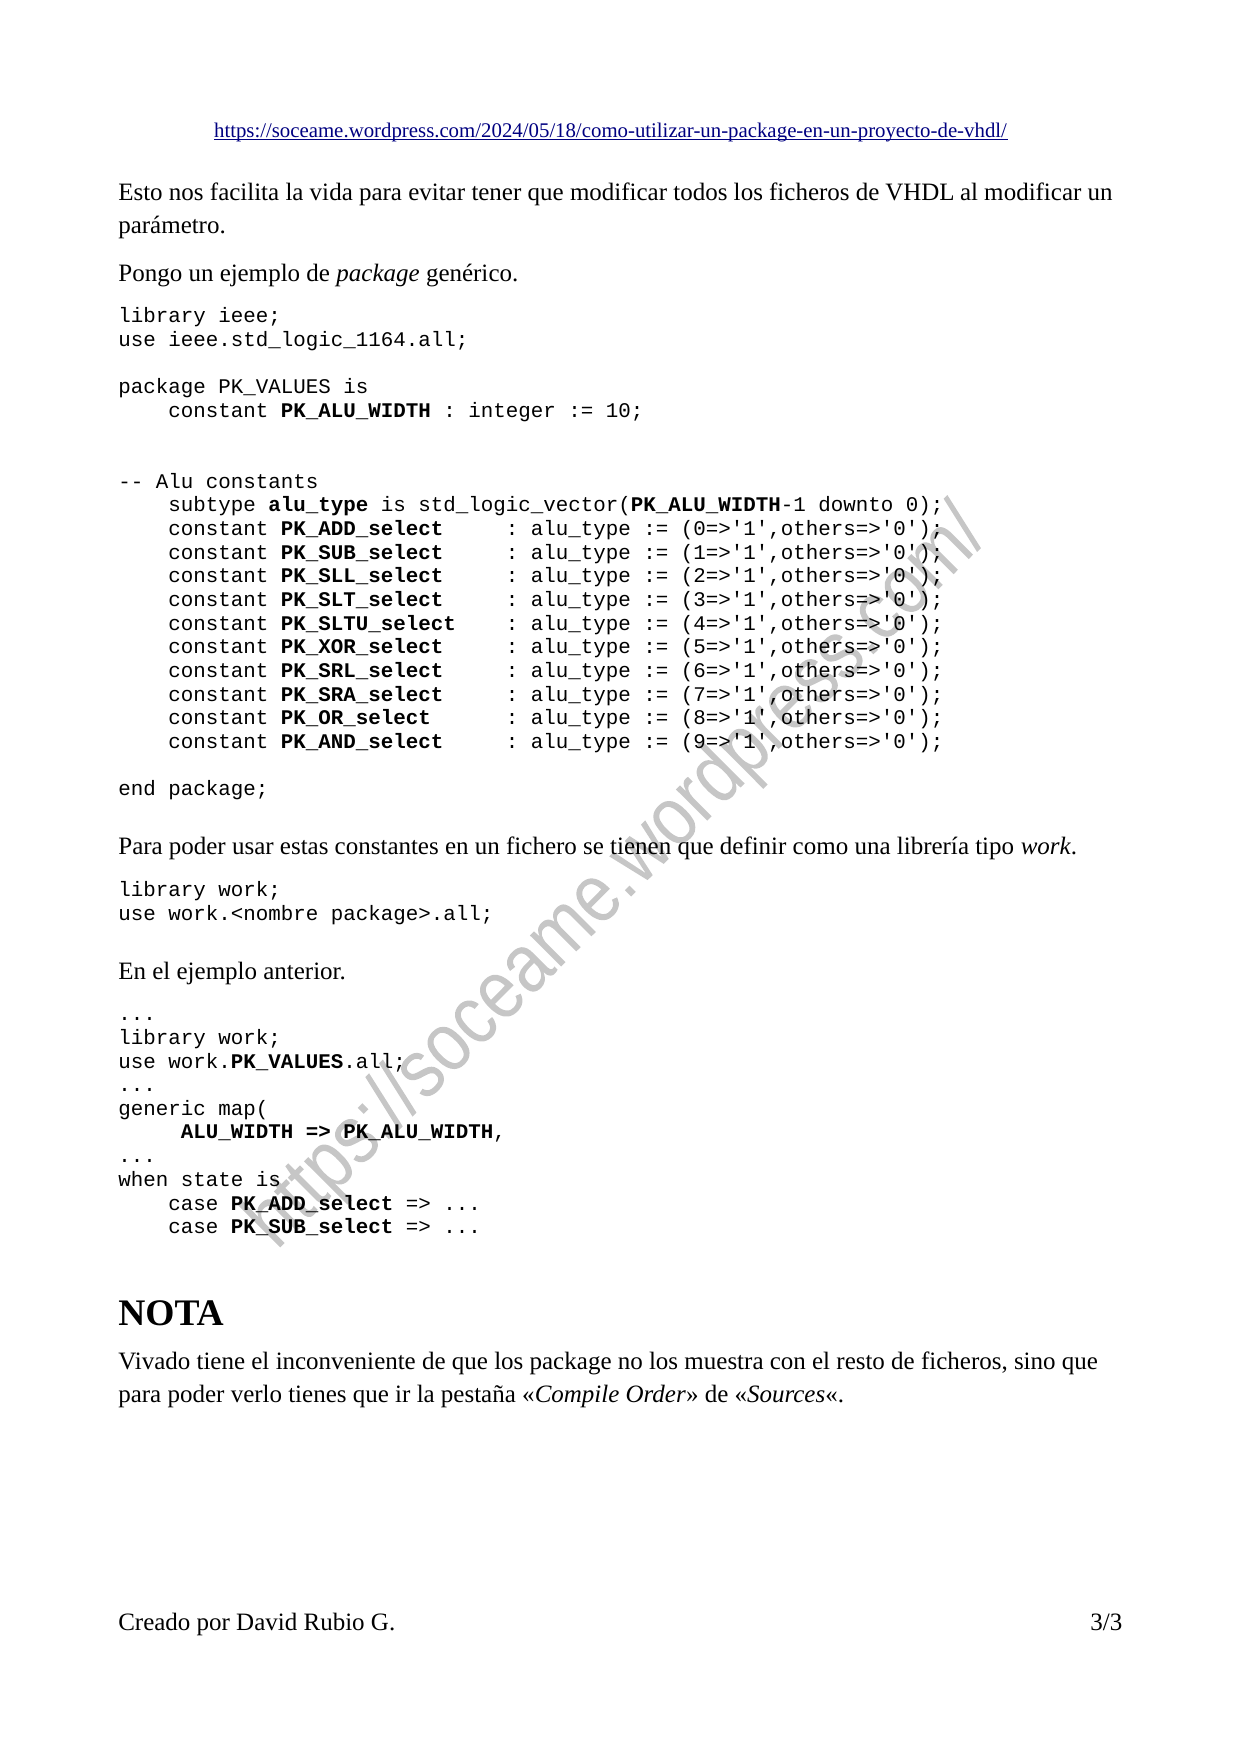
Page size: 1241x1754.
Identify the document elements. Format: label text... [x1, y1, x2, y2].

text Vivado tiene el inconveniente de que los package no los muestra con el resto de ficheros, sino que para poder verlo tienes que ir la pestaña «Compile Order» de «Sources«. [118, 1346, 1122, 1407]
text constant PK_SRL_select : alu_type := (6=>'1',others=>'0'); [815, 660, 1122, 684]
text library work; [118, 879, 585, 903]
text constant PK_SRL_select : alu_type := (6=>'1',others=>'0'); [118, 660, 804, 684]
text end package; [118, 778, 687, 802]
text [393, 1074, 1122, 1098]
text constant PK_ADD_select : alu_type := (0=>'1',others=>'0'); [118, 518, 970, 542]
text [331, 1145, 1122, 1169]
text constant PK_SUB_select : alu_type := (1=>'1',others=>'0'); [118, 542, 922, 565]
text constant PK_XOR_select : alu_type := (5=>'1',others=>'0'); [118, 636, 827, 660]
text ALU_WIDTH => PK_ALU_WIDTH, [118, 1122, 341, 1145]
text [461, 1003, 1122, 1027]
text constant PK_SRA_select : alu_type := (7=>'1',others=>'0'); [118, 684, 1122, 707]
text case PK_ADD_select => ... [118, 1192, 283, 1216]
text constant PK_SLT_select : alu_type := (3=>'1',others=>'0'); [118, 589, 1122, 613]
text constant PK_SLL_select : alu_type := (2=>'1',others=>'0'); [118, 565, 925, 589]
text [689, 778, 1122, 802]
text case PK_SUB_select => ... [262, 1216, 1122, 1240]
text when state is [118, 1169, 307, 1192]
text [371, 1074, 400, 1098]
text [317, 1152, 344, 1169]
text library ieee; [118, 305, 1122, 329]
text generic map( [118, 1098, 392, 1122]
text [538, 956, 1122, 984]
text ALU_WIDTH => PK_ALU_WIDTH, [358, 1122, 1122, 1145]
text Para poder usar estas constantes en un fichero se tienen que definir como una librería tipo work. [653, 831, 1122, 860]
text -- Alu constants [118, 471, 1122, 494]
text [449, 1027, 1122, 1051]
text use work.<nombre package>.all; [118, 903, 1122, 926]
text [963, 518, 1122, 542]
text constant PK_SLTU_select : alu_type := (4=>'1',others=>'0'); [118, 613, 879, 636]
text [597, 879, 1122, 903]
text library work; [118, 1027, 437, 1051]
text En el ejemplo anterior. [118, 956, 529, 984]
text constant PK_AND_select : alu_type := (9=>'1',others=>'0'); [750, 731, 1122, 754]
text use ieee.std_logic_1164.all; [118, 329, 1122, 353]
text ... [118, 1003, 460, 1027]
text constant PK_AND_select : alu_type := (9=>'1',others=>'0'); [118, 731, 732, 754]
text Pongo un ejemplo de package genérico. [118, 258, 1122, 286]
text Esto nos facilita la vida para evitar tener que modificar todos los ficheros de VHDL al modificar un parámetro. [118, 177, 1122, 239]
text [434, 1033, 462, 1051]
text use work.PK_VALUES.all; [118, 1051, 1122, 1074]
text constant PK_OR_select : alu_type := (8=>'1',others=>'0'); [118, 707, 759, 731]
text constant PK_SUB_select : alu_type := (1=>'1',others=>'0'); [935, 542, 1122, 565]
text [338, 1169, 1122, 1192]
text [300, 1169, 333, 1192]
text package PK_VALUES is [118, 376, 1122, 400]
text constant PK_ALU_WIDTH : integer := 10; [118, 400, 1122, 423]
text Para poder usar estas constantes en un fichero se tienen que definir como una librería tipo work. [118, 831, 651, 860]
text constant PK_XOR_select : alu_type := (5=>'1',others=>'0'); [826, 636, 1122, 660]
text constant PK_OR_select : alu_type := (8=>'1',others=>'0'); [761, 707, 1122, 731]
text constant PK_SLTU_select : alu_type := (4=>'1',others=>'0'); [894, 613, 1122, 636]
text case PK_SUB_select => ... [118, 1216, 271, 1240]
text ... [118, 1074, 377, 1098]
text constant PK_SLL_select : alu_type := (2=>'1',others=>'0'); [924, 565, 1122, 589]
text [583, 885, 600, 902]
text [386, 1098, 1122, 1122]
text case PK_ADD_select => ... [291, 1192, 1122, 1216]
text ... [118, 1145, 318, 1169]
subtitle NOTA [118, 1290, 1122, 1333]
text subtype alu_type is std_logic_vector(PK_ALU_WIDTH-1 downto 0); [118, 494, 1122, 518]
